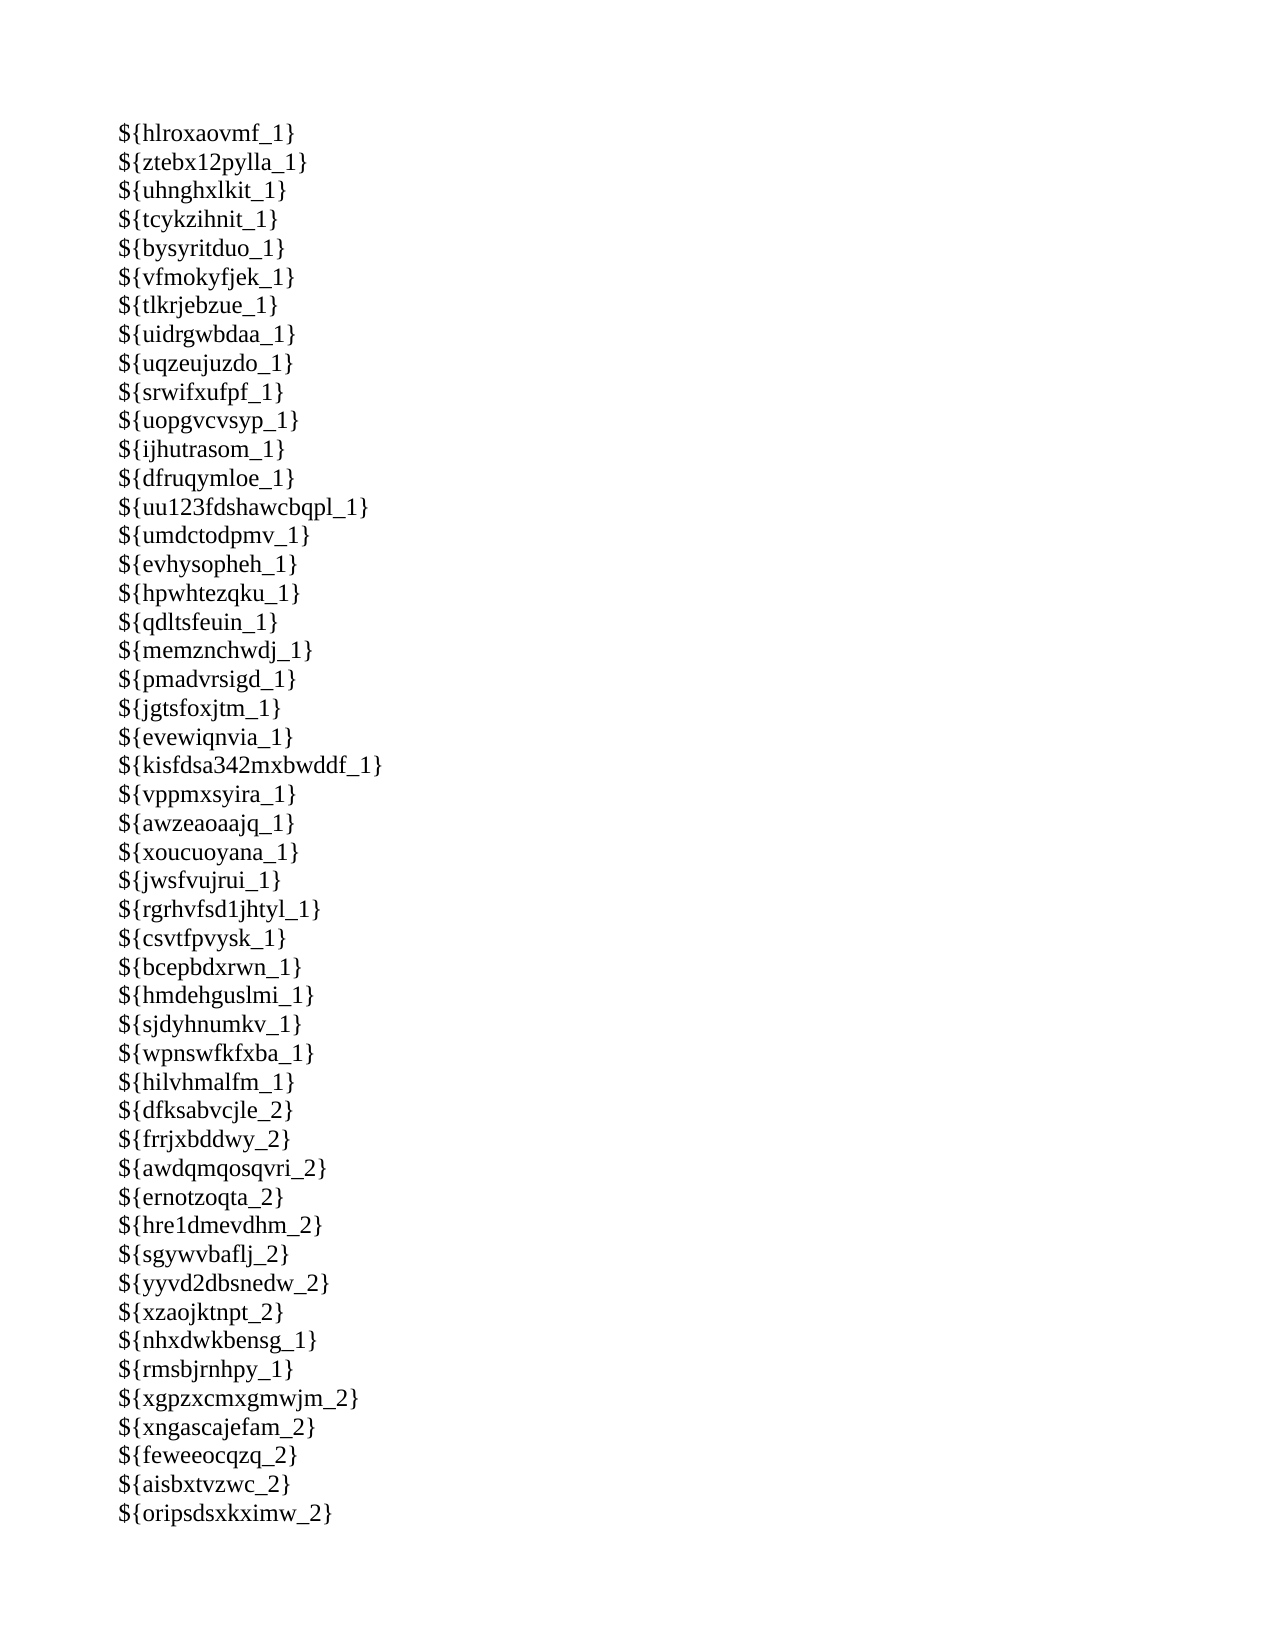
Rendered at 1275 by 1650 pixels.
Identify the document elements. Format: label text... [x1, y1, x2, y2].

text ${ztebx12pylla_1} [118, 147, 1157, 176]
text ${feweeocqzq_2} [118, 1441, 1157, 1469]
text ${vppmxsyira_1} [118, 779, 1157, 808]
text ${hilvhmalfm_1} [118, 1067, 1157, 1096]
text ${csvtfpvysk_1} [118, 923, 1157, 952]
text ${srwifxufpf_1} [118, 377, 1157, 406]
text ${uqzeujuzdo_1} [118, 348, 1157, 377]
text ${dfruqymloe_1} [118, 463, 1157, 492]
text ${uhnghxlkit_1} [118, 176, 1157, 204]
text ${hpwhtezqku_1} [118, 578, 1157, 607]
text ${oripsdsxkximw_2} [118, 1498, 1157, 1527]
text ${hlroxaovmf_1} [118, 118, 1157, 147]
text ${sgywvbaflj_2} [118, 1239, 1157, 1268]
text ${evewiqnvia_1} [118, 722, 1157, 751]
text ${memznchwdj_1} [118, 636, 1157, 664]
text ${xgpzxcmxgmwjm_2} [118, 1383, 1157, 1412]
text ${yyvd2dbsnedw_2} [118, 1268, 1157, 1297]
text ${rgrhvfsd1jhtyl_1} [118, 894, 1157, 923]
text ${nhxdwkbensg_1} [118, 1326, 1157, 1354]
text ${bcepbdxrwn_1} [118, 952, 1157, 981]
text ${vfmokyfjek_1} [118, 262, 1157, 291]
text ${xngascajefam_2} [118, 1412, 1157, 1441]
text ${uidrgwbdaa_1} [118, 319, 1157, 348]
text ${ernotzoqta_2} [118, 1182, 1157, 1211]
text ${qdltsfeuin_1} [118, 607, 1157, 636]
text ${jwsfvujrui_1} [118, 866, 1157, 894]
text ${tcykzihnit_1} [118, 204, 1157, 233]
text ${pmadvrsigd_1} [118, 664, 1157, 693]
text ${ijhutrasom_1} [118, 434, 1157, 463]
text ${awdqmqosqvri_2} [118, 1153, 1157, 1182]
text ${rmsbjrnhpy_1} [118, 1354, 1157, 1383]
text ${xzaojktnpt_2} [118, 1297, 1157, 1326]
text ${uu123fdshawcbqpl_1} [118, 492, 1157, 521]
text ${xoucuoyana_1} [118, 837, 1157, 866]
text ${bysyritduo_1} [118, 233, 1157, 262]
text ${hre1dmevdhm_2} [118, 1211, 1157, 1239]
text ${umdctodpmv_1} [118, 521, 1157, 549]
text ${kisfdsa342mxbwddf_1} [118, 751, 1157, 779]
text ${aisbxtvzwc_2} [118, 1469, 1157, 1498]
text ${hmdehguslmi_1} [118, 981, 1157, 1009]
text ${frrjxbddwy_2} [118, 1124, 1157, 1153]
text ${sjdyhnumkv_1} [118, 1009, 1157, 1038]
text ${dfksabvcjle_2} [118, 1096, 1157, 1124]
text ${jgtsfoxjtm_1} [118, 693, 1157, 722]
text ${tlkrjebzue_1} [118, 291, 1157, 319]
text ${awzeaoaajq_1} [118, 808, 1157, 837]
text ${wpnswfkfxba_1} [118, 1038, 1157, 1067]
text ${uopgvcvsyp_1} [118, 406, 1157, 434]
text ${evhysopheh_1} [118, 549, 1157, 578]
